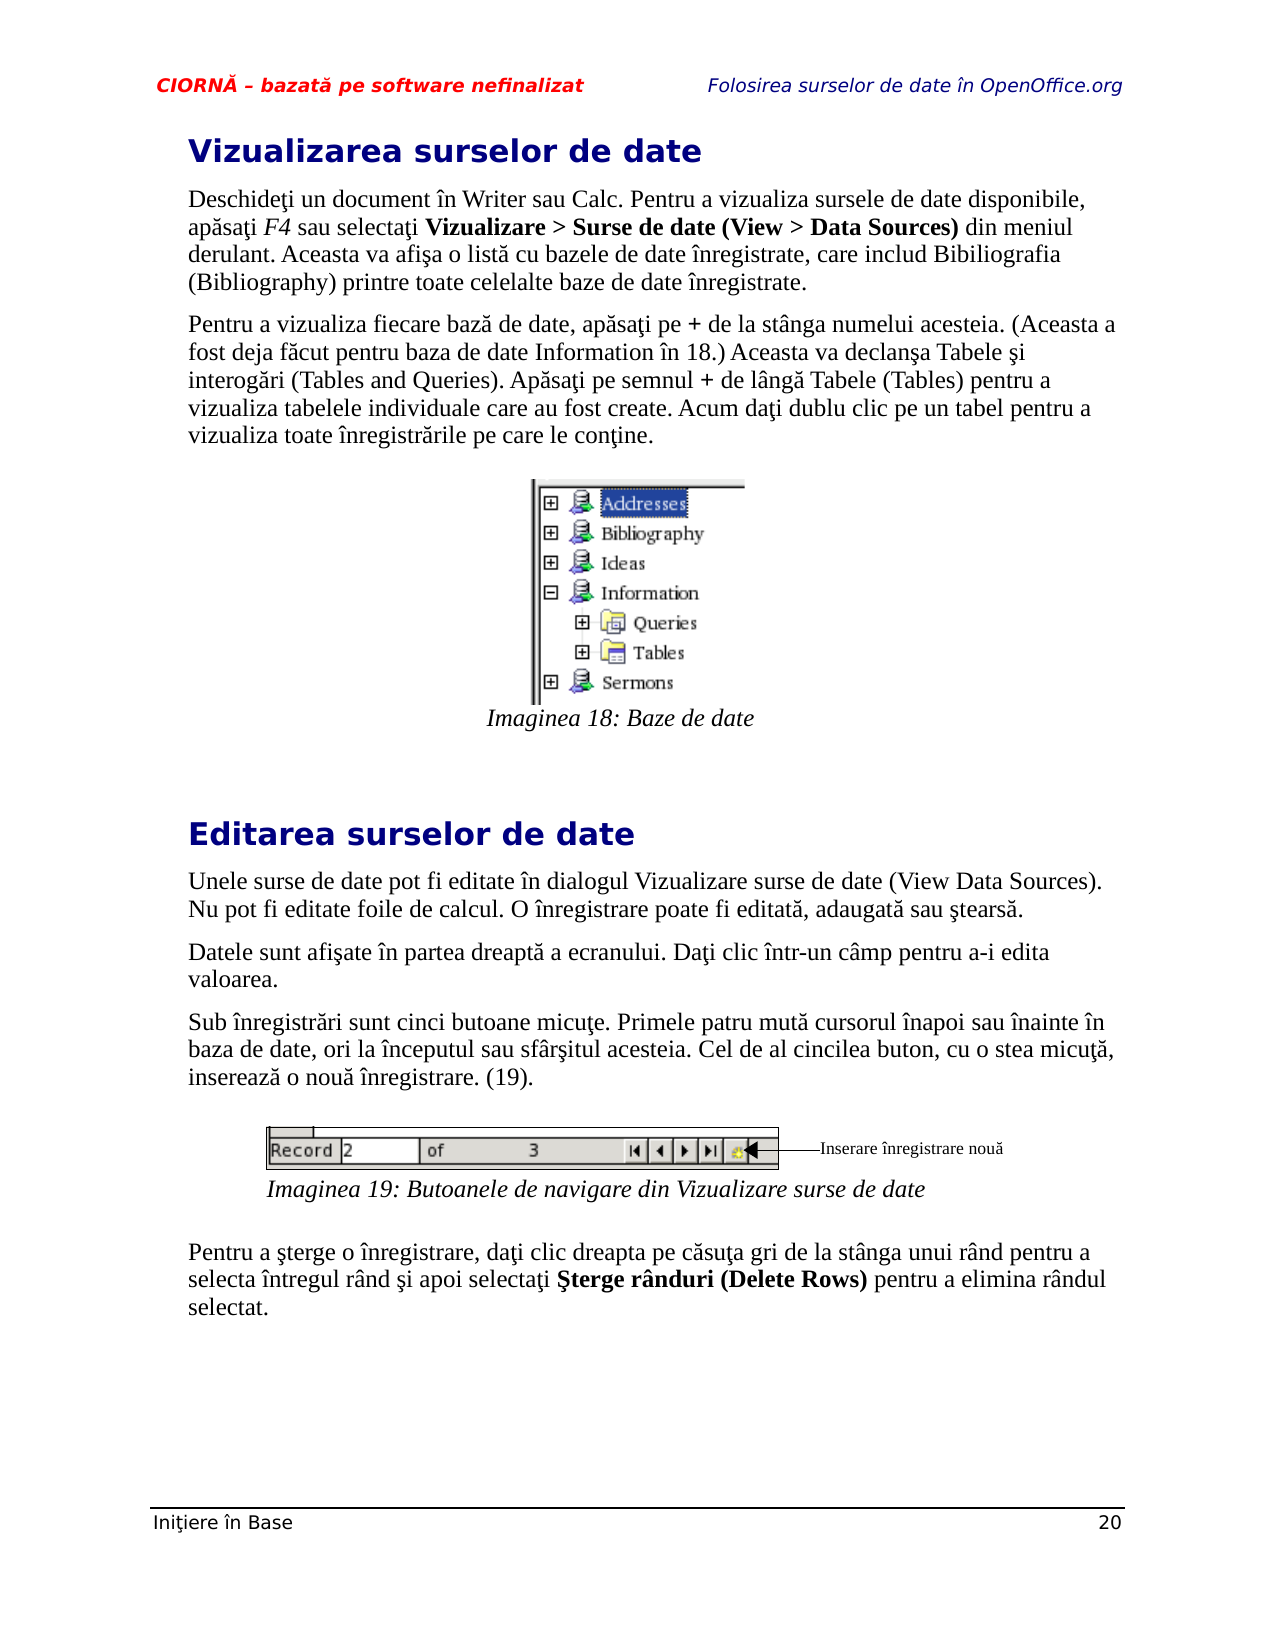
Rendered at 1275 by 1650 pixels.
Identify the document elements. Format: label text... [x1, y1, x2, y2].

text Datele sunt afişate în partea dreaptă a ecranului. Daţi clic într-un câmp pentru a-i edita valoarea. [188, 938, 1125, 993]
subtitle Editarea surselor de date [188, 816, 1125, 853]
picture [530, 479, 745, 705]
text Deschideţi un document în Writer sau Calc. Pentru a vizualiza sursele de date disponibile, apăsaţi F4 sau selectaţi Vizualizare > Surse de date (View > Data Sources) din meniul derulant. Aceasta va afişa o listă cu bazele de date înregistrate, care includ Bibiliografia (Bibliography) printre toate celelalte baze de date înregistrate. [188, 185, 1125, 296]
text Pentru a şterge o înregistrare, daţi clic dreapta pe căsuţa gri de la stânga unui rând pentru a selecta întregul rând şi apoi selectaţi Şterge rânduri (Delete Rows) pentru a elimina rândul selectat. [188, 1238, 1125, 1321]
text Imaginea 18: Baze de date [486, 479, 788, 732]
text Sub înregistrări sunt cinci butoane micuţe. Primele patru mută cursorul înapoi sau înainte în baza de date, ori la începutul sau sfârşitul acesteia. Cel de al cincilea buton, cu o stea micuţă, inserează o nouă înregistrare. (Imaginea 19). [188, 1008, 1125, 1091]
text Pentru a vizualiza fiecare bază de date, apăsaţi pe + de la stânga numelui acesteia. (Aceasta a fost deja făcut pentru baza de date Information în Imaginea 18.) Aceasta va declanşa Tabele şi interogări (Tables and Queries). Apăsaţi pe semnul + de lângă Tabele (Tables) pentru a vizualiza tabelele individuale care au fost create. Acum daţi dublu clic pe un tabel pentru a vizualiza toate înregistrările pe care le conţine. [188, 311, 1125, 449]
subtitle Vizualizarea surselor de date [188, 134, 1125, 170]
picture [267, 1128, 778, 1169]
text Imaginea 19: Butoanele de navigare din Vizualizare surse de date [266, 1175, 1009, 1203]
text Unele surse de date pot fi editate în dialogul Vizualizare surse de date (View Data Sources). Nu pot fi editate foile de calcul. O înregistrare poate fi editată, adaugată sau ştearsă. [188, 867, 1125, 923]
